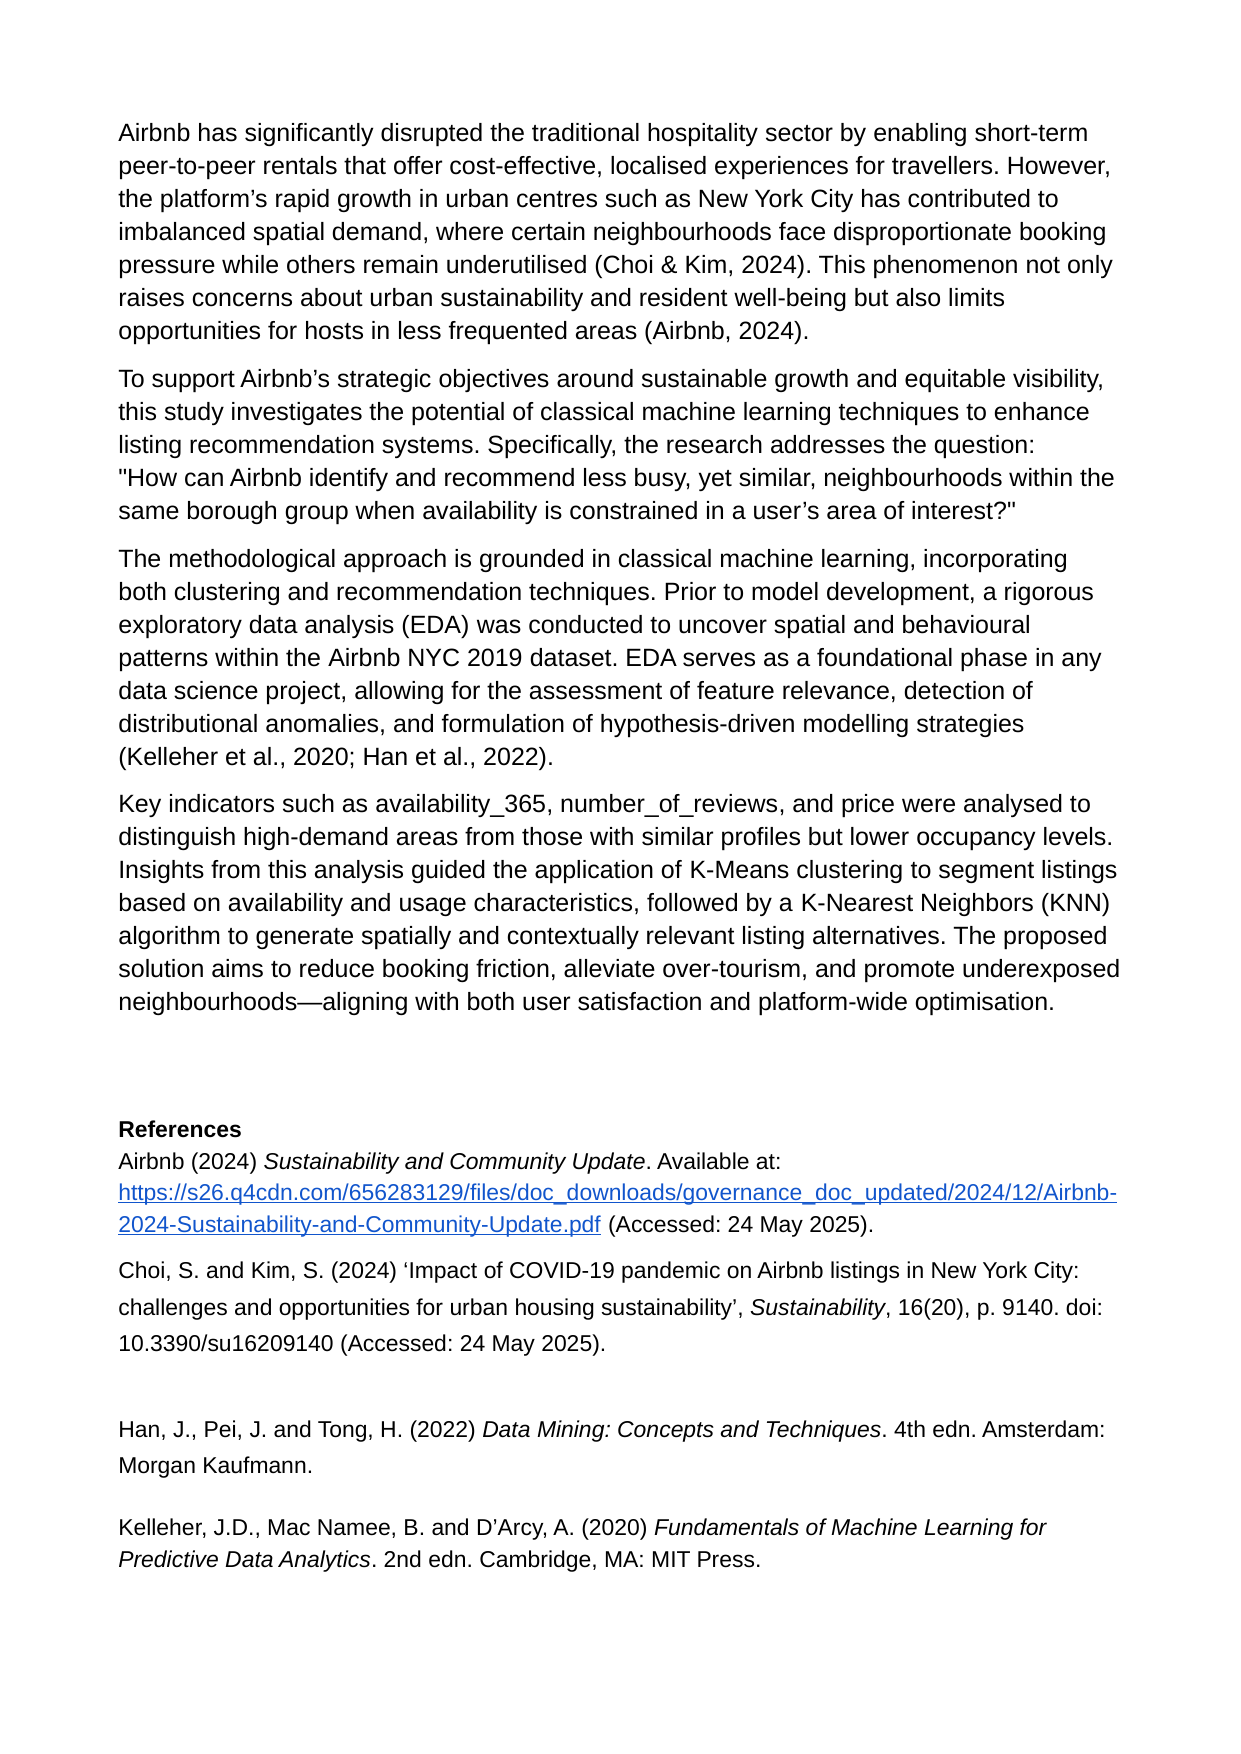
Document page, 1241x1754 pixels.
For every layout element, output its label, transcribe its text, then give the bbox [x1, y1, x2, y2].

text Key indicators such as availability_365, number_of_reviews, and price were analysed to distinguish high-demand areas from those with similar profiles but lower occupancy levels. Insights from this analysis guided the application of K-Means clustering to segment listings based on availability and usage characteristics, followed by a K-Nearest Neighbors (KNN) algorithm to generate spatially and contextually relevant listing alternatives. The proposed solution aims to reduce booking friction, alleviate over-tourism, and promote underexposed neighbourhoods—aligning with both user satisfaction and platform-wide optimisation. [118, 789, 1122, 1049]
text Airbnb has significantly disrupted the traditional hospitality sector by enabling short-term peer-to-peer rentals that offer cost-effective, localised experiences for travellers. However, the platform’s rapid growth in urban centres such as New York City has contributed to imbalanced spatial demand, where certain neighbourhoods face disproportionate booking pressure while others remain underutilised (Choi & Kim, 2024). This phenomenon not only raises concerns about urban sustainability and resident well-being but also limits opportunities for hosts in less frequented areas (Airbnb, 2024). [118, 118, 1122, 345]
text Han, J., Pei, J. and Tong, H. (2022) Data Mining: Concepts and Techniques. 4th edn. Amsterdam: Morgan Kaufmann. [118, 1416, 1122, 1479]
text The methodological approach is grounded in classical machine learning, incorporating both clustering and recommendation techniques. Prior to model development, a rigorous exploratory data analysis (EDA) was conducted to uncover spatial and behavioural patterns within the Airbnb NYC 2019 dataset. EDA serves as a foundational phase in any data science project, allowing for the assessment of feature relevance, detection of distributional anomalies, and formulation of hypothesis-driven modelling strategies (Kelleher et al., 2020; Han et al., 2022). [118, 543, 1122, 770]
text Kelleher, J.D., Mac Namee, B. and D’Arcy, A. (2020) Fundamentals of Machine Learning for Predictive Data Analytics. 2nd edn. Cambridge, MA: MIT Press. [118, 1514, 1122, 1573]
text To support Airbnb’s strategic objectives around sustainable growth and equitable visibility, this study investigates the potential of classical machine learning techniques to enhance listing recommendation systems. Specifically, the research addresses the question: "How can Airbnb identify and recommend less busy, yet similar, neighbourhoods within the same borough group when availability is constrained in a user’s area of interest?" [118, 364, 1122, 525]
text Choi, S. and Kim, S. (2024) ‘Impact of COVID-19 pandemic on Airbnb listings in New York City: challenges and opportunities for urban housing sustainability’, Sustainability, 16(20), p. 9140. doi: 10.3390/su16209140 (Accessed: 24 May 2025). [118, 1257, 1122, 1356]
text References Airbnb (2024) Sustainability and Community Update. Available at: https://s26.q4cdn.com/656283129/files/doc_downloads/governance_doc_updated/2024/12/Airbnb-2024-Sustainability-and-Community-Update.pdf (Accessed: 24 May 2025). [118, 1116, 1122, 1238]
